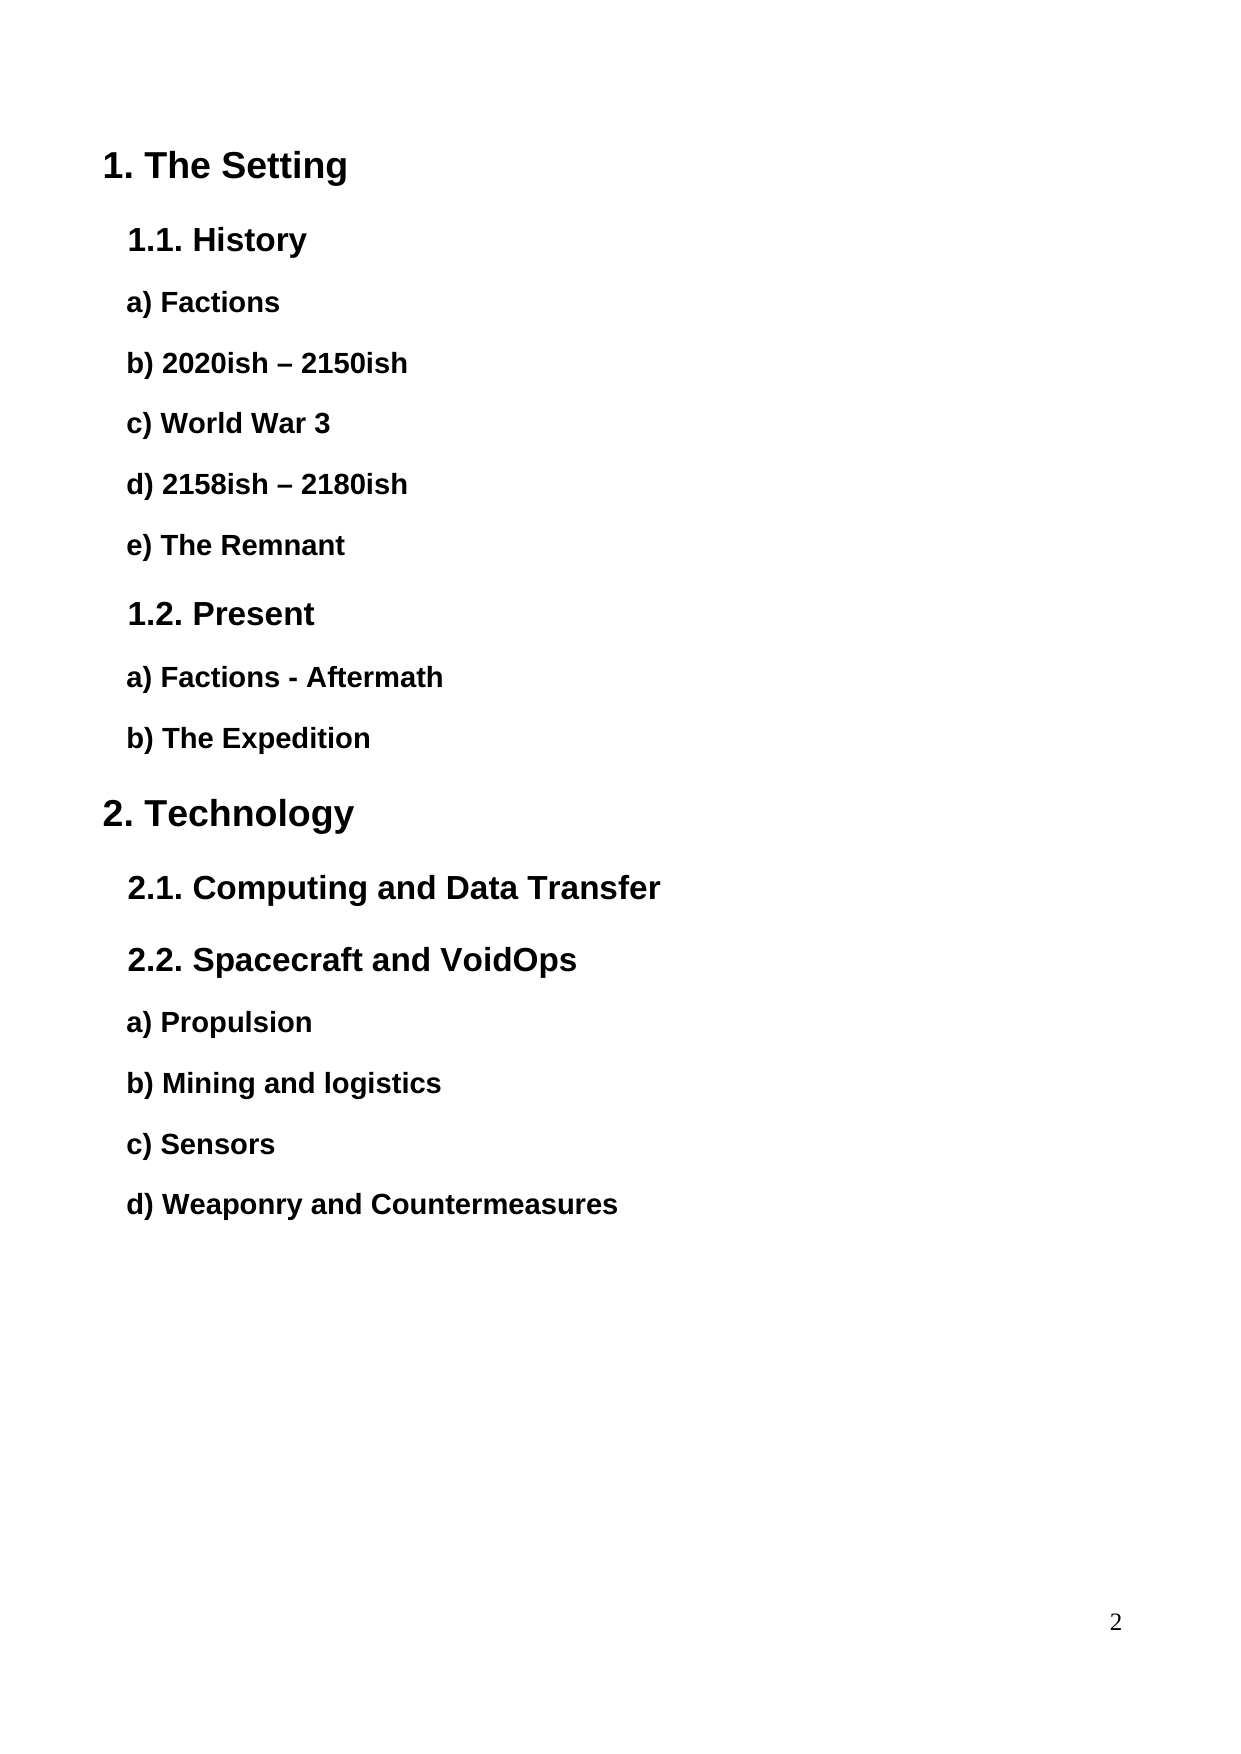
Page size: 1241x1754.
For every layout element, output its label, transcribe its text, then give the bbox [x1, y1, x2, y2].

subtitle 2020ish – 2150ish [118, 346, 1122, 379]
subtitle Present [118, 594, 1122, 633]
subtitle Computing and Data Transfer [118, 868, 1122, 907]
subtitle The Remnant [118, 528, 1122, 561]
subtitle 2158ish – 2180ish [118, 467, 1122, 501]
subtitle History [118, 219, 1122, 258]
subtitle Spacecraft and VoidOps [118, 940, 1122, 978]
subtitle Technology [118, 792, 1122, 835]
subtitle The Expedition [118, 721, 1122, 754]
subtitle Propulsion [118, 1005, 1122, 1039]
subtitle The Setting [118, 143, 1122, 186]
subtitle World War 3 [118, 406, 1122, 440]
subtitle Weaponry and Countermeasures [118, 1187, 1122, 1221]
subtitle Factions - Aftermath [118, 660, 1122, 693]
subtitle Mining and logistics [118, 1066, 1122, 1099]
subtitle Factions [118, 285, 1122, 319]
subtitle Sensors [118, 1127, 1122, 1160]
